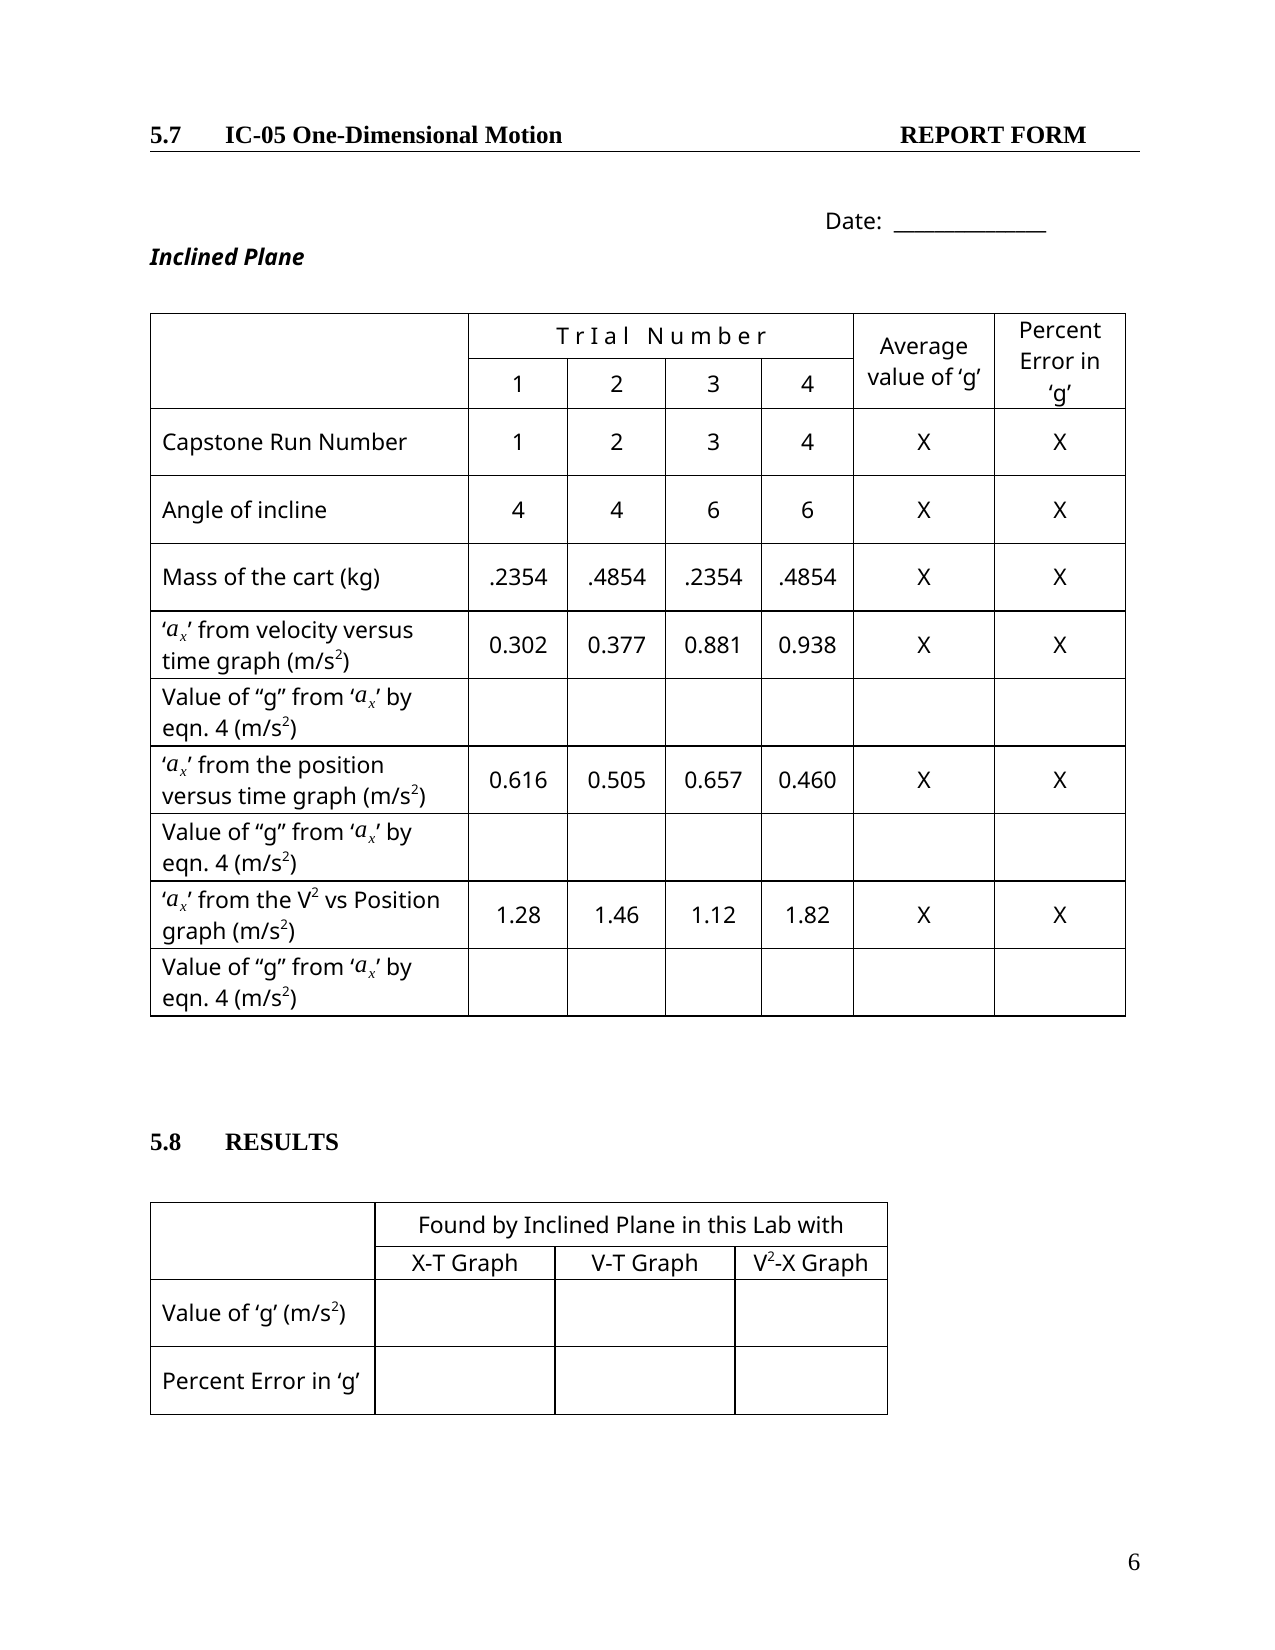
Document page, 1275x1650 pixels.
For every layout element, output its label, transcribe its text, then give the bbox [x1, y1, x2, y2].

subtitle Inclined Plane [150, 241, 1140, 272]
table_cell [762, 814, 853, 880]
table_cell X [854, 747, 994, 813]
table_cell [469, 814, 567, 880]
table_cell [568, 679, 665, 745]
table_cell .4854 [762, 544, 853, 610]
table_cell [854, 679, 994, 745]
subtitle 5.7 IC-05 One-Dimensional Motion REPORT FORM [150, 120, 1140, 151]
table_cell 1.12 [666, 882, 761, 948]
table_cell [568, 949, 665, 1015]
table_cell [854, 949, 994, 1015]
table_cell Value of “g” from ‘’ by eqn. 4 (m/s2) [151, 679, 468, 745]
table_cell [556, 1347, 734, 1413]
table_cell 0.657 [666, 747, 761, 813]
table_header Found by Inclined Plane in this Lab with [376, 1203, 887, 1246]
table_cell X [995, 476, 1125, 543]
table_cell [736, 1347, 887, 1413]
table_header Average value of ‘g’ [854, 314, 994, 408]
table_cell V-T Graph [556, 1247, 734, 1278]
table_cell X [854, 409, 994, 475]
table_header Percent Error in ‘g’ [995, 314, 1125, 408]
table_cell [736, 1280, 887, 1346]
table_cell 1.82 [762, 882, 853, 948]
table_cell [995, 679, 1125, 745]
table_cell 0.881 [666, 612, 761, 678]
table_cell [469, 949, 567, 1015]
table_cell [556, 1280, 734, 1346]
table_cell X [995, 544, 1125, 610]
table_cell 6 [762, 476, 853, 543]
table_cell 4 [762, 409, 853, 475]
table_cell ‘’ from velocity versus time graph (m/s2) [151, 612, 468, 678]
table_cell X [995, 409, 1125, 475]
table_cell X [995, 747, 1125, 813]
table_cell 1 [469, 409, 567, 475]
table_cell [666, 679, 761, 745]
table_cell 0.377 [568, 612, 665, 678]
table_cell 0.460 [762, 747, 853, 813]
table_cell [666, 949, 761, 1015]
table_cell .2354 [469, 544, 567, 610]
table_cell [854, 814, 994, 880]
table_cell X [854, 882, 994, 948]
table_cell 6 [666, 476, 761, 543]
table_cell Value of “g” from ‘’ by eqn. 4 (m/s2) [151, 814, 468, 880]
table_cell X [995, 612, 1125, 678]
table_cell 1 [469, 359, 567, 408]
table_cell [762, 949, 853, 1015]
subtitle 5.8 RESULTS [150, 1127, 1140, 1156]
table_cell .2354 [666, 544, 761, 610]
table_cell 0.938 [762, 612, 853, 678]
table_cell 2 [568, 409, 665, 475]
table_cell Percent Error in ‘g’ [151, 1347, 374, 1413]
table_cell 4 [568, 476, 665, 543]
table_cell [469, 679, 567, 745]
table_cell X [995, 882, 1125, 948]
table_cell Angle of incline [151, 476, 468, 543]
table_cell Value of ‘g’ (m/s2) [151, 1280, 374, 1346]
table_cell X [854, 476, 994, 543]
table_cell X-T Graph [376, 1247, 554, 1278]
table_cell [762, 679, 853, 745]
table_cell 1.28 [469, 882, 567, 948]
table_cell [568, 814, 665, 880]
table_header [151, 314, 468, 408]
table_header [151, 1203, 374, 1278]
table_cell 0.302 [469, 612, 567, 678]
table_cell 1.46 [568, 882, 665, 948]
table_cell .4854 [568, 544, 665, 610]
table_cell [666, 814, 761, 880]
table_cell [376, 1347, 554, 1413]
table_cell 4 [762, 359, 853, 408]
table_cell [995, 814, 1125, 880]
table_cell 3 [666, 409, 761, 475]
table_cell 0.616 [469, 747, 567, 813]
text Date: _______________ [150, 205, 1140, 237]
table_cell 0.505 [568, 747, 665, 813]
table_cell Value of “g” from ‘’ by eqn. 4 (m/s2) [151, 949, 468, 1015]
table_cell Mass of the cart (kg) [151, 544, 468, 610]
table_cell ‘’ from the V2 vs Position graph (m/s2) [151, 882, 468, 948]
table_header T r I a l N u m b e r [469, 314, 853, 358]
table_cell V2-X Graph [736, 1247, 887, 1278]
table_cell Capstone Run Number [151, 409, 468, 475]
table_cell 2 [568, 359, 665, 408]
table_cell [995, 949, 1125, 1015]
table_cell ‘’ from the position versus time graph (m/s2) [151, 747, 468, 813]
table_cell X [854, 544, 994, 610]
table_cell X [854, 612, 994, 678]
table_cell 3 [666, 359, 761, 408]
table_cell [376, 1280, 554, 1346]
table_cell 4 [469, 476, 567, 543]
